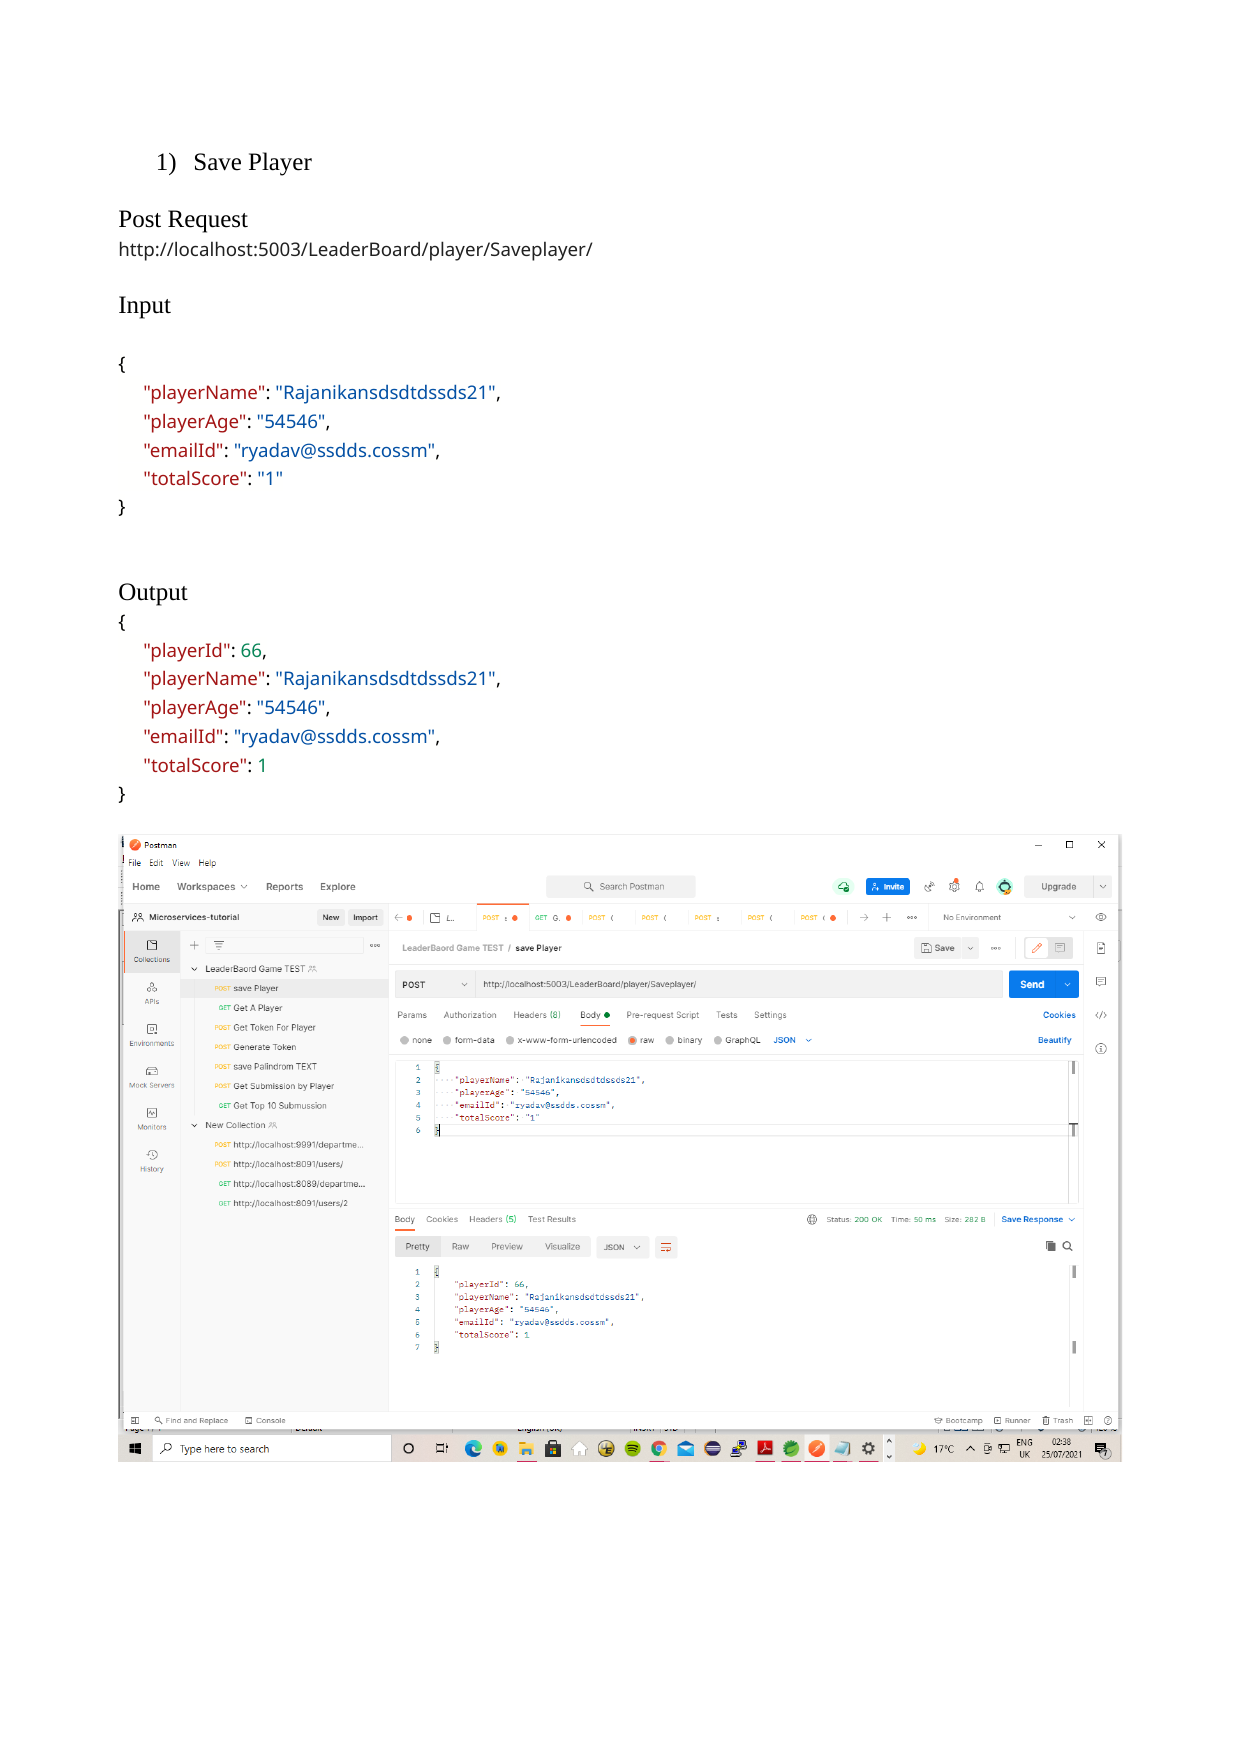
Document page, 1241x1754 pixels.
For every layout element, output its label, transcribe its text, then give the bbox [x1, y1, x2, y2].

list Save Player [156, 147, 1122, 176]
text "totalScore": 1 [118, 749, 1122, 777]
text "playerName": "Rajanikansdsdtdssds21", [118, 376, 1122, 405]
text "playerName": "Rajanikansdsdtdssds21", [118, 662, 1122, 691]
text { [118, 606, 1122, 634]
text "emailId": "ryadav@ssdds.cossm", [118, 720, 1122, 749]
text Input [118, 291, 1122, 319]
text "totalScore": "1" [118, 462, 1122, 491]
text Post Request [118, 204, 1122, 233]
text "emailId": "ryadav@ssdds.cossm", [118, 434, 1122, 462]
text Output [118, 577, 1122, 606]
text } [118, 777, 1122, 806]
text "playerId": 66, [118, 634, 1122, 662]
text { [118, 348, 1122, 376]
text } [118, 491, 1122, 519]
text "playerAge": "54546", [118, 691, 1122, 720]
text "playerAge": "54546", [118, 405, 1122, 434]
picture [118, 834, 1123, 1462]
text http://localhost:5003/LeaderBoard/player/Saveplayer/ [118, 233, 1122, 262]
